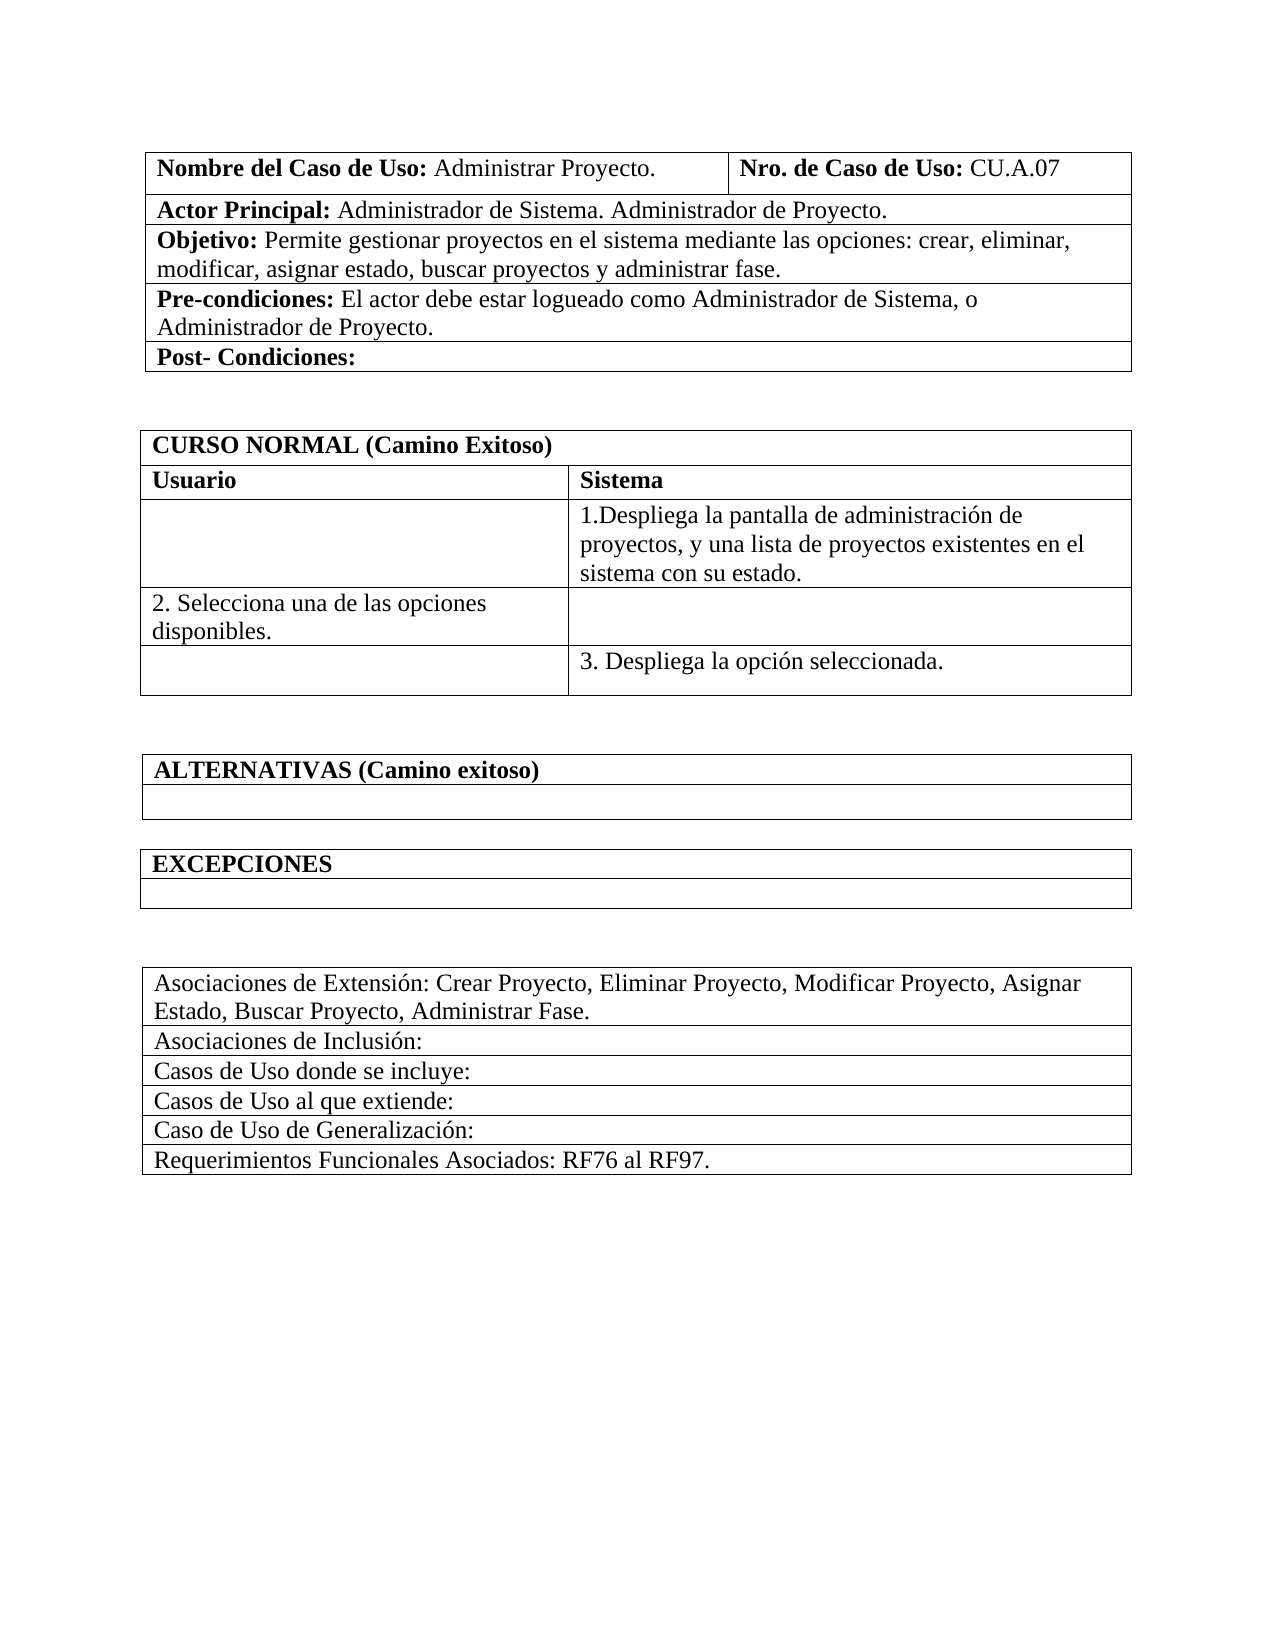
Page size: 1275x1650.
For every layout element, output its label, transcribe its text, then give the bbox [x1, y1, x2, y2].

table_cell Objetivo: Permite gestionar proyectos en el sistema mediante las opciones: crear, eliminar, modificar, asignar estado, buscar proyectos y administrar fase. [146, 225, 1131, 283]
table_cell [141, 879, 1131, 908]
table_cell [143, 785, 1131, 819]
table_cell Pre-condiciones: El actor debe estar logueado como Administrador de Sistema, o Administrador de Proyecto. [146, 284, 1131, 341]
table_cell Casos de Uso al que extiende: [143, 1086, 1131, 1114]
table_cell 3. Despliega la opción seleccionada. [569, 646, 1131, 695]
table_cell Casos de Uso donde se incluye: [143, 1056, 1131, 1085]
table_header CURSO NORMAL (Camino Exitoso) [141, 431, 1131, 464]
table_cell [141, 500, 568, 587]
table_header ALTERNATIVAS (Camino exitoso) [143, 755, 1131, 784]
table_header EXCEPCIONES [141, 850, 1131, 878]
table_cell 2. Selecciona una de las opciones disponibles. [141, 588, 568, 645]
table_header Nombre del Caso de Uso: Administrar Proyecto. [146, 153, 728, 194]
table_cell [141, 646, 568, 695]
table_cell [569, 588, 1131, 645]
table_cell Requerimientos Funcionales Asociados: RF76 al RF97. [143, 1145, 1131, 1174]
table_cell Caso de Uso de Generalización: [143, 1116, 1131, 1144]
table_cell Post- Condiciones: [146, 342, 1131, 371]
table_header Asociaciones de Extensión: Crear Proyecto, Eliminar Proyecto, Modificar Proyecto, Asignar Estado, Buscar Proyecto, Administrar Fase. [143, 968, 1131, 1025]
table_cell 1.Despliega la pantalla de administración de proyectos, y una lista de proyectos existentes en el sistema con su estado. [569, 500, 1131, 587]
table_cell Sistema [569, 466, 1131, 499]
table_cell Actor Principal: Administrador de Sistema. Administrador de Proyecto. [146, 195, 1131, 224]
table_cell Asociaciones de Inclusión: [143, 1026, 1131, 1055]
table_header Nro. de Caso de Uso: CU.A.07 [729, 153, 1131, 194]
table_cell Usuario [141, 466, 568, 499]
